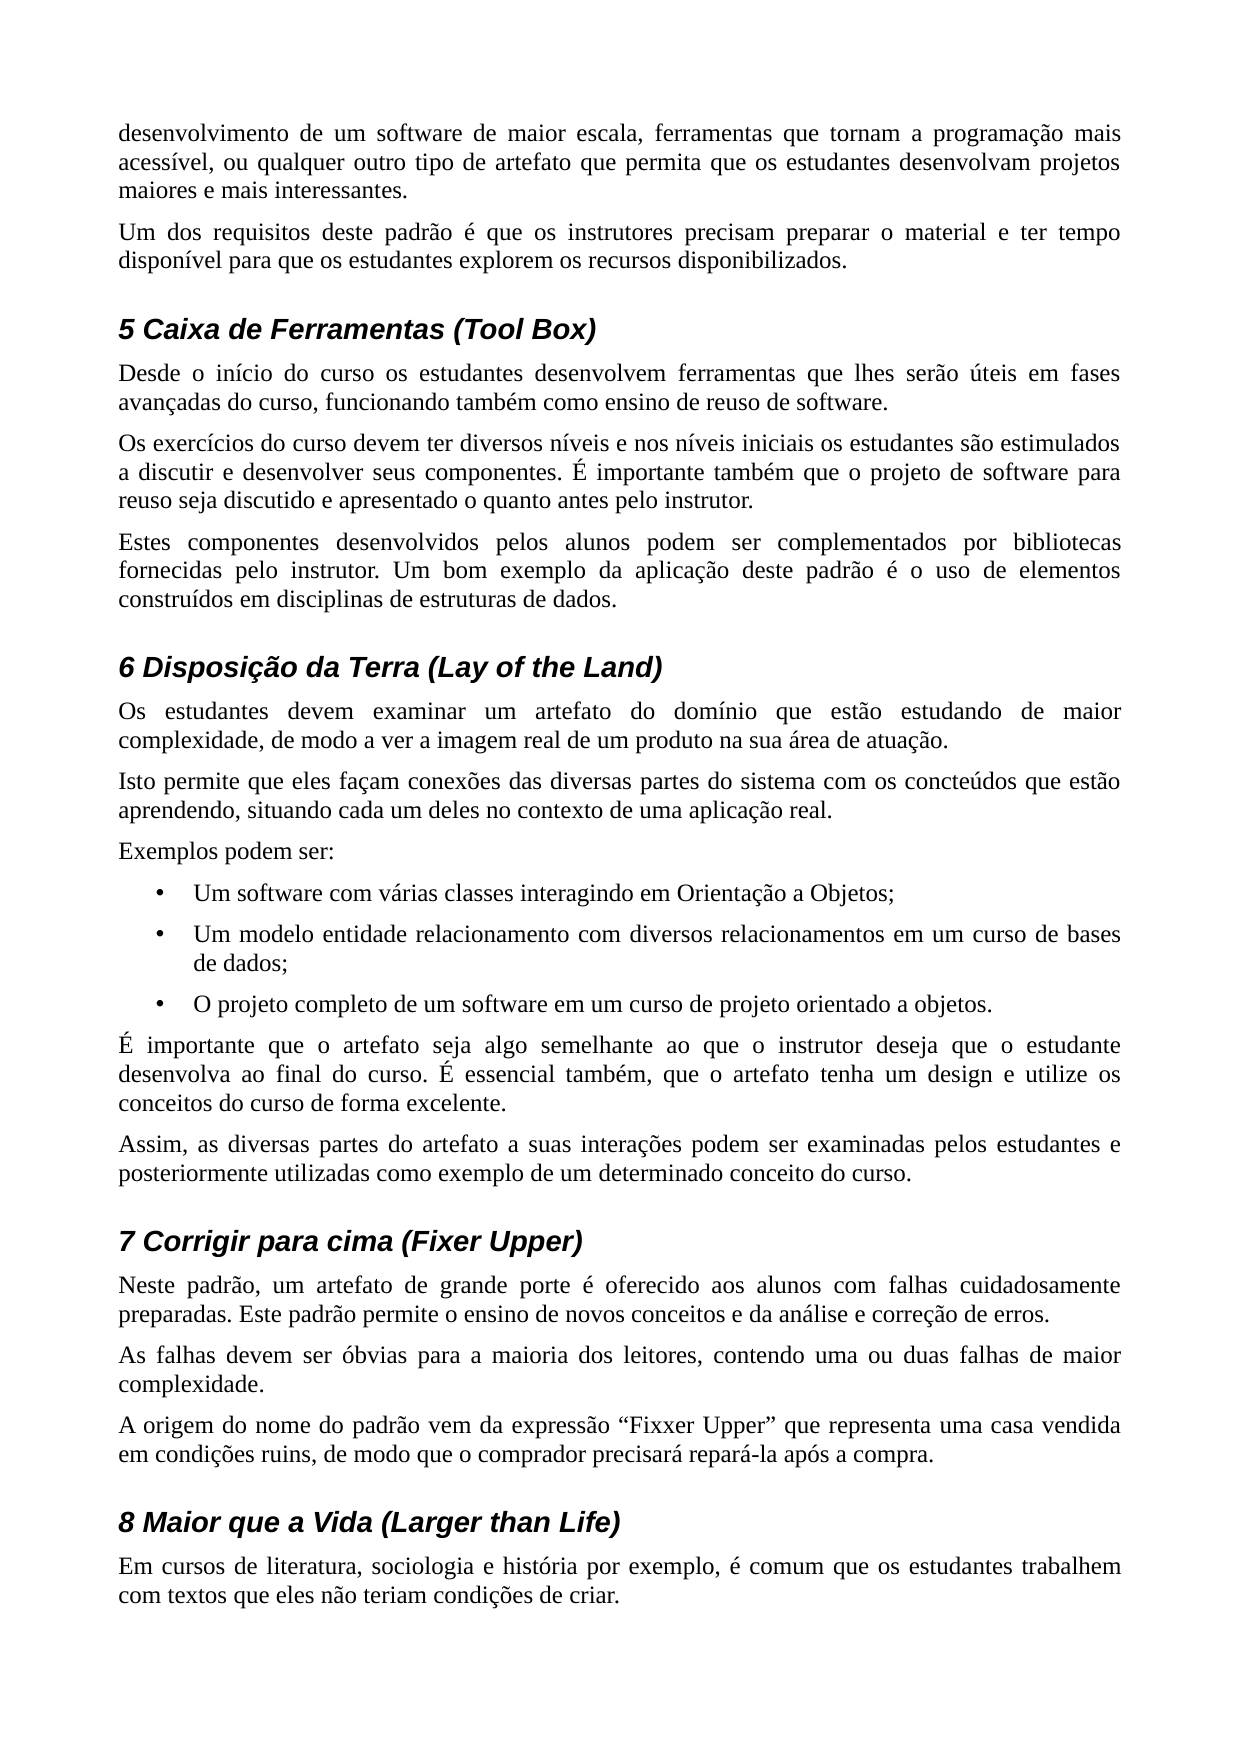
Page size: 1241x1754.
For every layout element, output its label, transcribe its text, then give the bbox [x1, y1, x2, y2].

text Estes componentes desenvolvidos pelos alunos podem ser complementados por bibliotecas fornecidas pelo instrutor. Um bom exemplo da aplicação deste padrão é o uso de elementos construídos em disciplinas de estruturas de dados. [118, 527, 1122, 613]
text desenvolvimento de um software de maior escala, ferramentas que tornam a programação mais acessível, ou qualquer outro tipo de artefato que permita que os estudantes desenvolvam projetos maiores e mais interessantes. [118, 118, 1122, 204]
text Assim, as diversas partes do artefato a suas interações podem ser examinadas pelos estudantes e posteriormente utilizadas como exemplo de um determinado conceito do curso. [118, 1129, 1122, 1186]
text Neste padrão, um artefato de grande porte é oferecido aos alunos com falhas cuidadosamente preparadas. Este padrão permite o ensino de novos conceitos e da análise e correção de erros. [118, 1270, 1122, 1327]
subtitle 6 Disposição da Terra (Lay of the Land) [118, 650, 1122, 684]
text A origem do nome do padrão vem da expressão “Fixxer Upper” que representa uma casa vendida em condições ruins, de modo que o comprador precisará repará-la após a compra. [118, 1410, 1122, 1467]
subtitle 5 Caixa de Ferramentas (Tool Box) [118, 312, 1122, 345]
list Um software com várias classes interagindo em Orientação a Objetos; [156, 878, 1122, 906]
text Desde o início do curso os estudantes desenvolvem ferramentas que lhes serão úteis em fases avançadas do curso, funcionando também como ensino de reuso de software. [118, 358, 1122, 415]
text É importante que o artefato seja algo semelhante ao que o instrutor deseja que o estudante desenvolva ao final do curso. É essencial também, que o artefato tenha um design e utilize os conceitos do curso de forma excelente. [118, 1030, 1122, 1116]
subtitle 7 Corrigir para cima (Fixer Upper) [118, 1224, 1122, 1257]
text Os estudantes devem examinar um artefato do domínio que estão estudando de maior complexidade, de modo a ver a imagem real de um produto na sua área de atuação. [118, 696, 1122, 754]
text Isto permite que eles façam conexões das diversas partes do sistema com os concteúdos que estão aprendendo, situando cada um deles no contexto de uma aplicação real. [118, 766, 1122, 824]
text As falhas devem ser óbvias para a maioria dos leitores, contendo uma ou duas falhas de maior complexidade. [118, 1340, 1122, 1397]
text Um dos requisitos deste padrão é que os instrutores precisam preparar o material e ter tempo disponível para que os estudantes explorem os recursos disponibilizados. [118, 217, 1122, 274]
list O projeto completo de um software em um curso de projeto orientado a objetos. [156, 989, 1122, 1018]
text Exemplos podem ser: [118, 836, 1122, 865]
text Em cursos de literatura, sociologia e história por exemplo, é comum que os estudantes trabalhem com textos que eles não teriam condições de criar. [118, 1551, 1122, 1608]
list Um modelo entidade relacionamento com diversos relacionamentos em um curso de bases de dados; [156, 919, 1122, 976]
text Os exercícios do curso devem ter diversos níveis e nos níveis iniciais os estudantes são estimulados a discutir e desenvolver seus componentes. É importante também que o projeto de software para reuso seja discutido e apresentado o quanto antes pelo instrutor. [118, 428, 1122, 514]
subtitle 8 Maior que a Vida (Larger than Life) [118, 1505, 1122, 1538]
